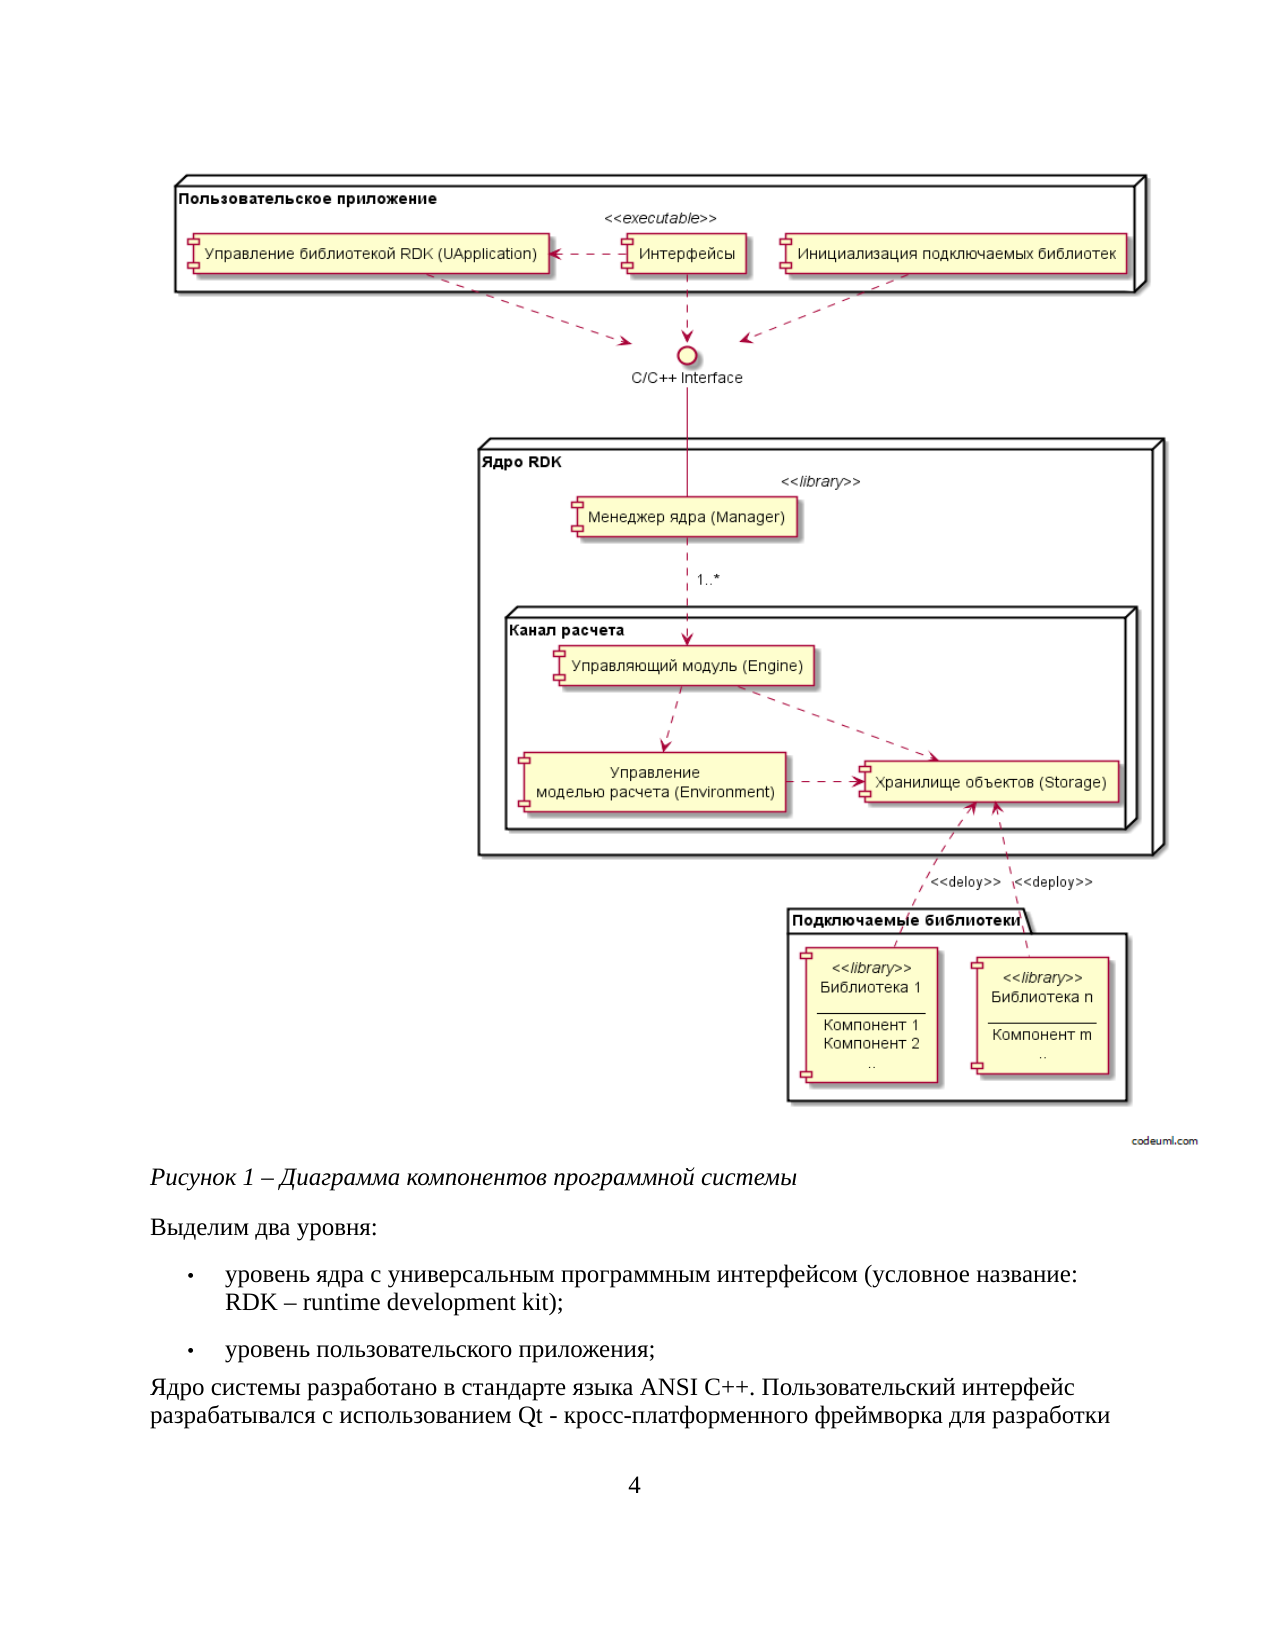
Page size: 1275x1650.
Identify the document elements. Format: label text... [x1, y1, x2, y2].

text Ядро системы разработано в стандарте языка ANSI C++. Пользовательский интерфейс разрабатывался с использованием Qt - кросс-платформенного фреймворка для разработки [150, 1372, 1125, 1429]
text Выделим два уровня: [150, 1212, 1125, 1241]
list уровень пользовательского приложения; [187, 1334, 1125, 1363]
text Рисунок 1 – Диаграмма компонентов программной системы [150, 1162, 1125, 1191]
picture [150, 150, 1202, 1150]
list уровень ядра с универсальным программным интерфейсом (условное название: RDK – runtime development kit); [187, 1259, 1125, 1316]
